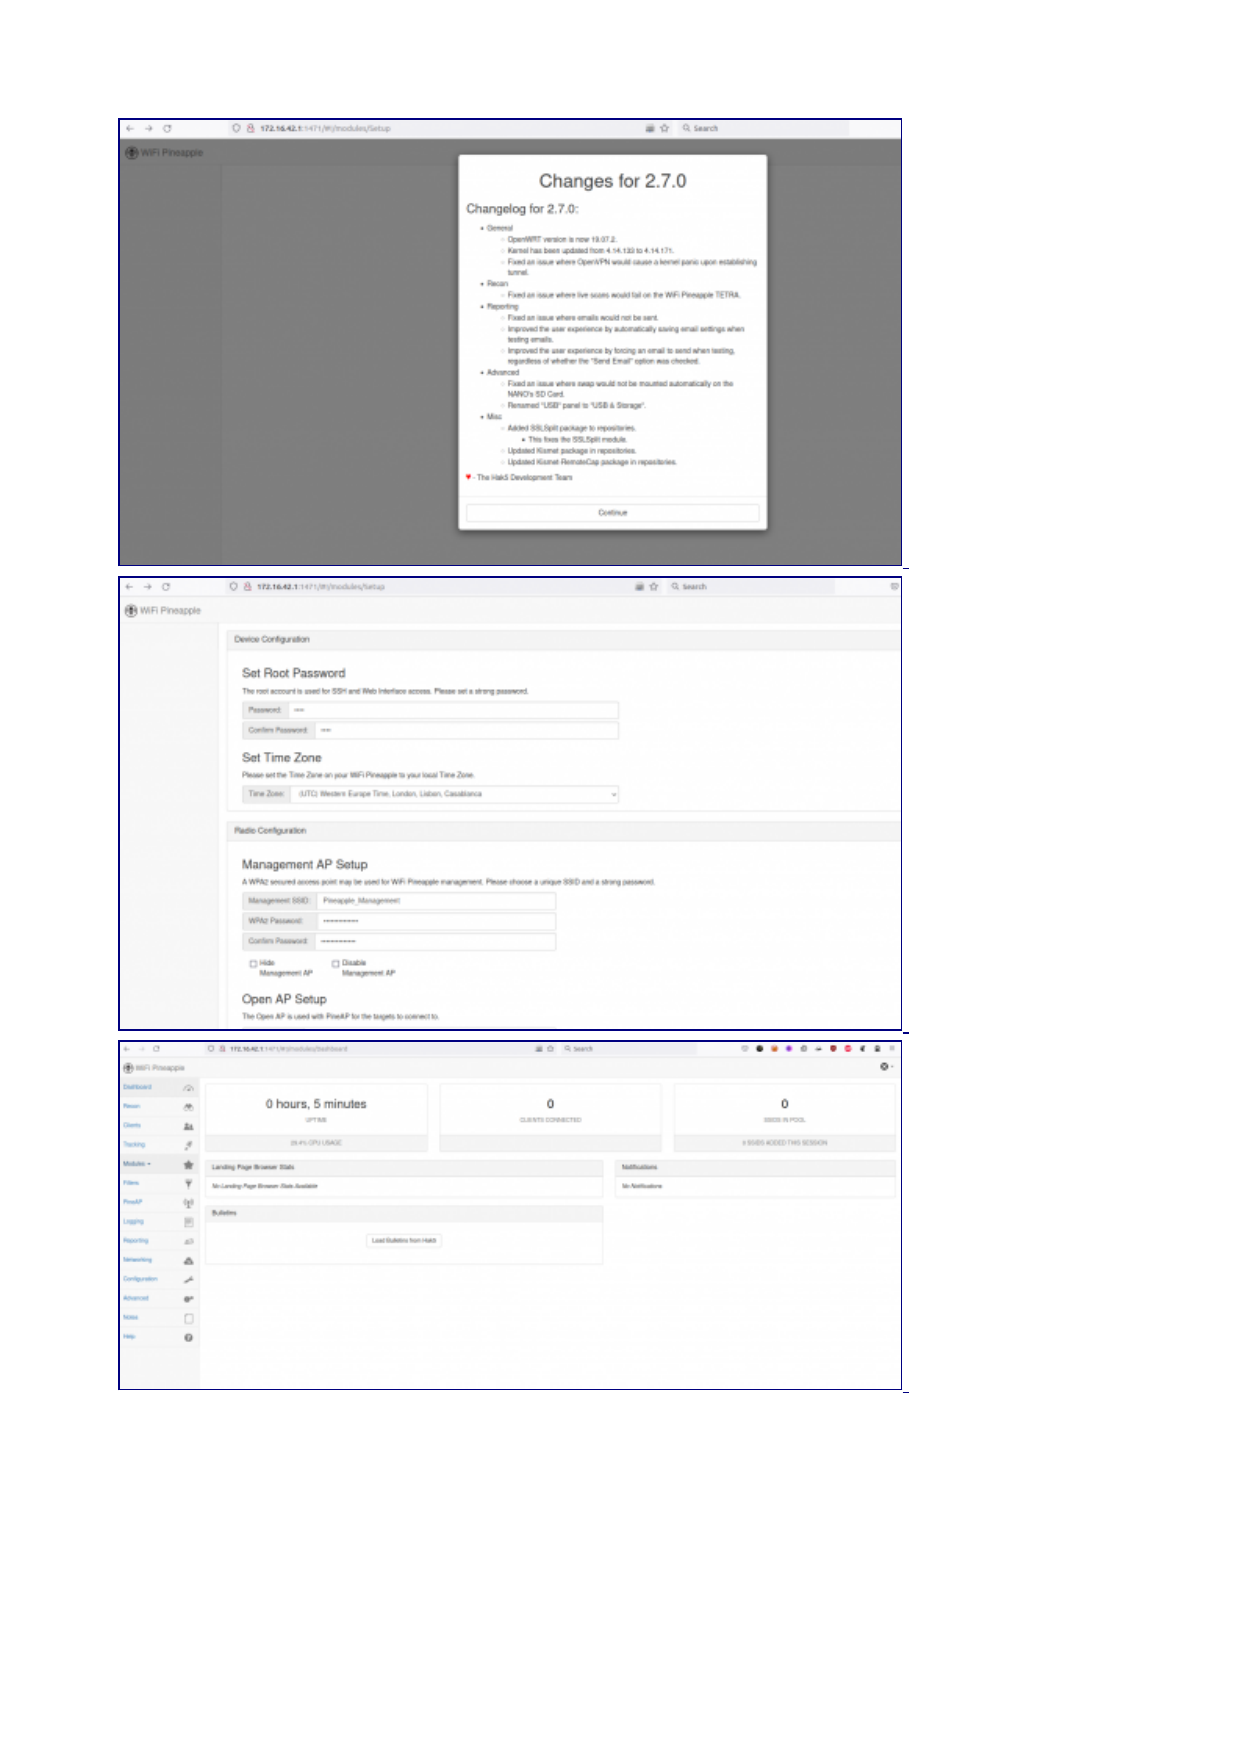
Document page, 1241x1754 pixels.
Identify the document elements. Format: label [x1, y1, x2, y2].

picture [120, 120, 901, 565]
picture [120, 1042, 901, 1389]
picture [120, 578, 901, 1029]
